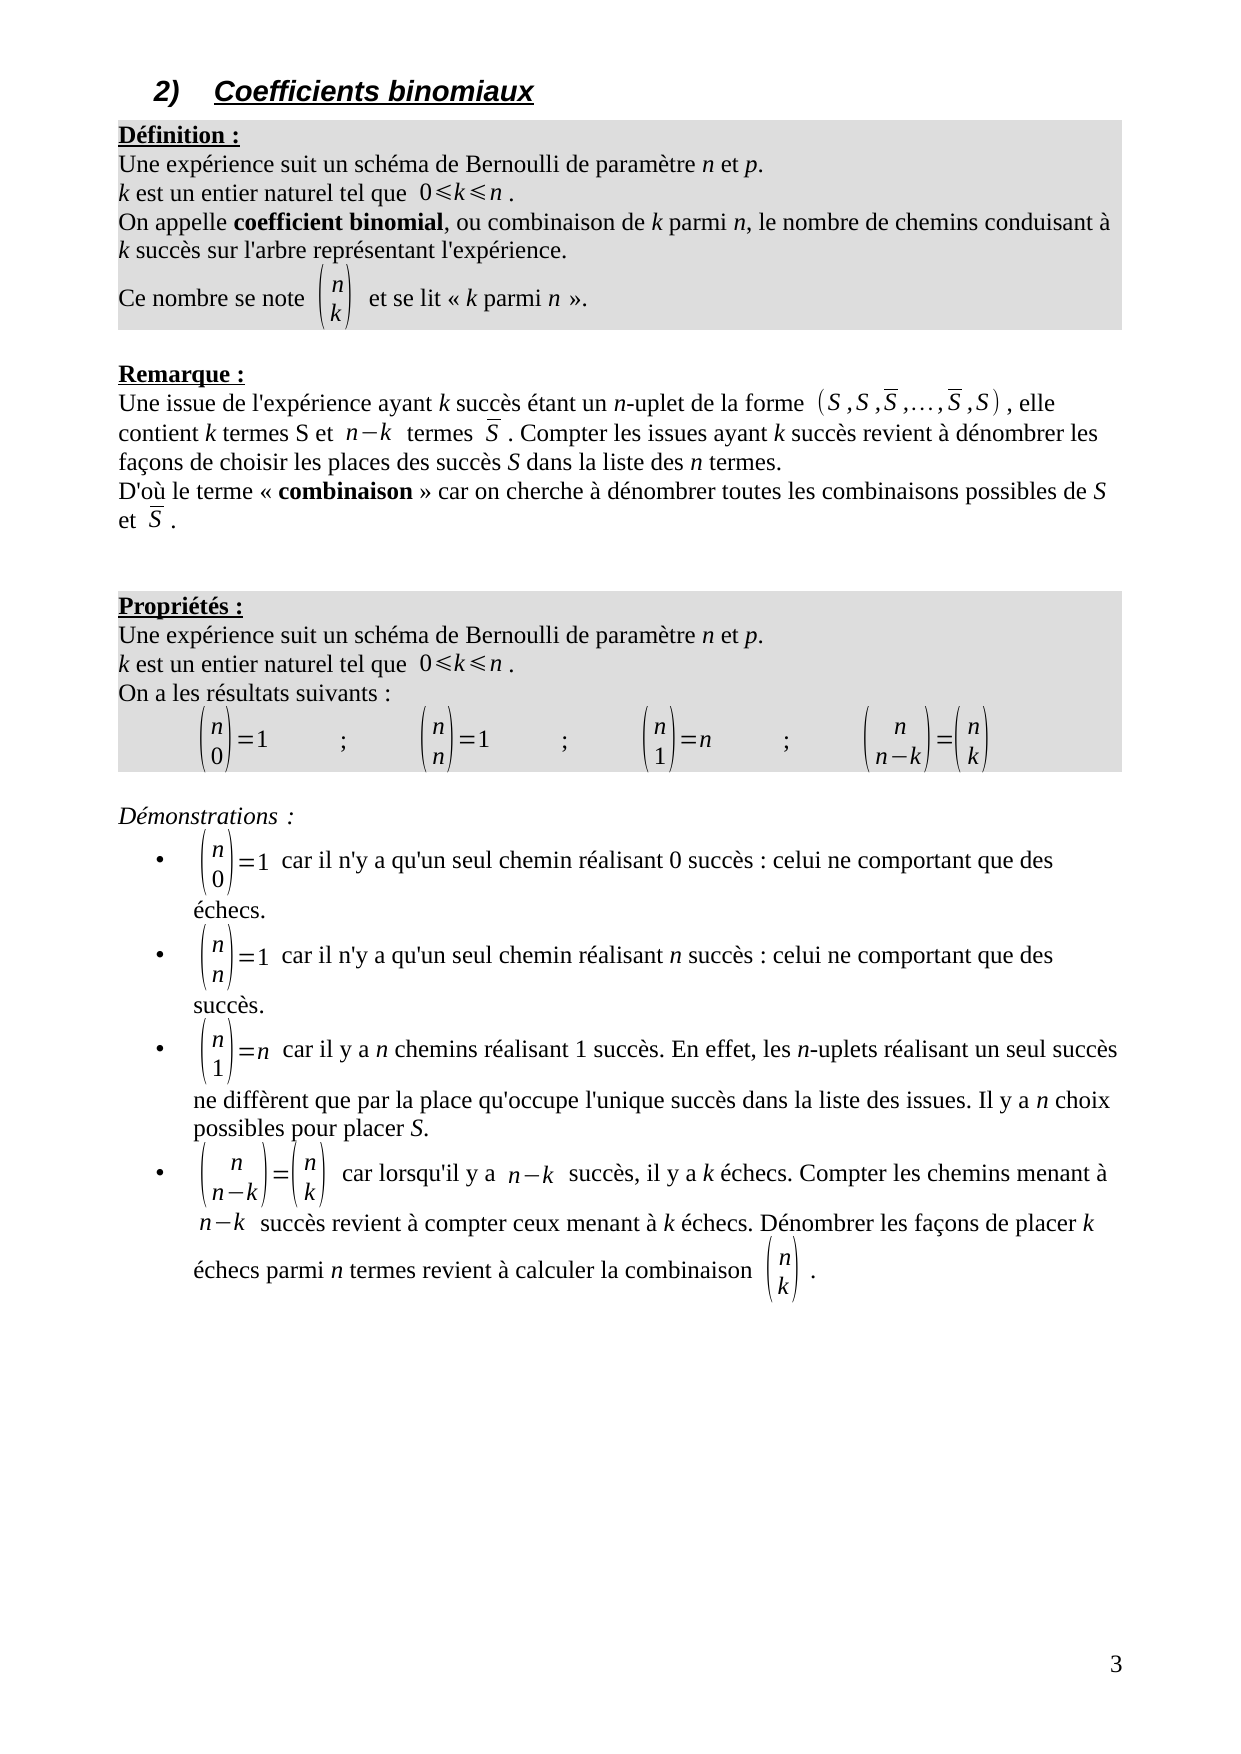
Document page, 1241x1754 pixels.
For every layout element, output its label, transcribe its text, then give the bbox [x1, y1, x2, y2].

text On appelle coefficient binomial, ou combinaison de k parmi n, le nombre de chemins conduisant à k succès sur l'arbre représentant l'expérience. [118, 207, 1122, 264]
list car il y a n chemins réalisant 1 succès. En effet, les n-uplets réalisant un seul succès ne diffèrent que par la place qu'occupe l'unique succès dans la liste des issues. Il y a n choix possibles pour placer S. [156, 1019, 1122, 1142]
text Définition : [118, 120, 1122, 149]
list car il n'y a qu'un seul chemin réalisant 0 succès : celui ne comportant que des échecs. [156, 830, 1122, 924]
text Propriétés : [118, 591, 1122, 620]
text On a les résultats suivants : [118, 678, 1122, 706]
text Une expérience suit un schéma de Bernoulli de paramètre n et p. [118, 149, 1122, 178]
text Ce nombre se note et se lit « k parmi n ». [118, 264, 1122, 330]
text Une expérience suit un schéma de Bernoulli de paramètre n et p. [118, 620, 1122, 649]
text Démonstrations : [118, 801, 1122, 830]
text k est un entier naturel tel que . [118, 178, 1122, 207]
list car lorsqu'il y a succès, il y a k échecs. Compter les chemins menant à succès revient à compter ceux menant à k échecs. Dénombrer les façons de placer k échecs parmi n termes revient à calculer la combinaison . [156, 1142, 1122, 1303]
text Remarque : [118, 359, 1122, 387]
text k est un entier naturel tel que . [118, 649, 1122, 678]
text ; ; ; [118, 706, 1122, 772]
list car il n'y a qu'un seul chemin réalisant n succès : celui ne comportant que des succès. [156, 924, 1122, 1019]
text Une issue de l'expérience ayant k succès étant un n-uplet de la forme , elle contient k termes S et termes . Compter les issues ayant k succès revient à dénombrer les façons de choisir les places des succès S dans la liste des n termes. [118, 387, 1122, 476]
subtitle Coefficients binomiaux [153, 74, 1122, 108]
text D'où le terme « combinaison » car on cherche à dénombrer toutes les combinaisons possibles de S et . [118, 476, 1122, 534]
